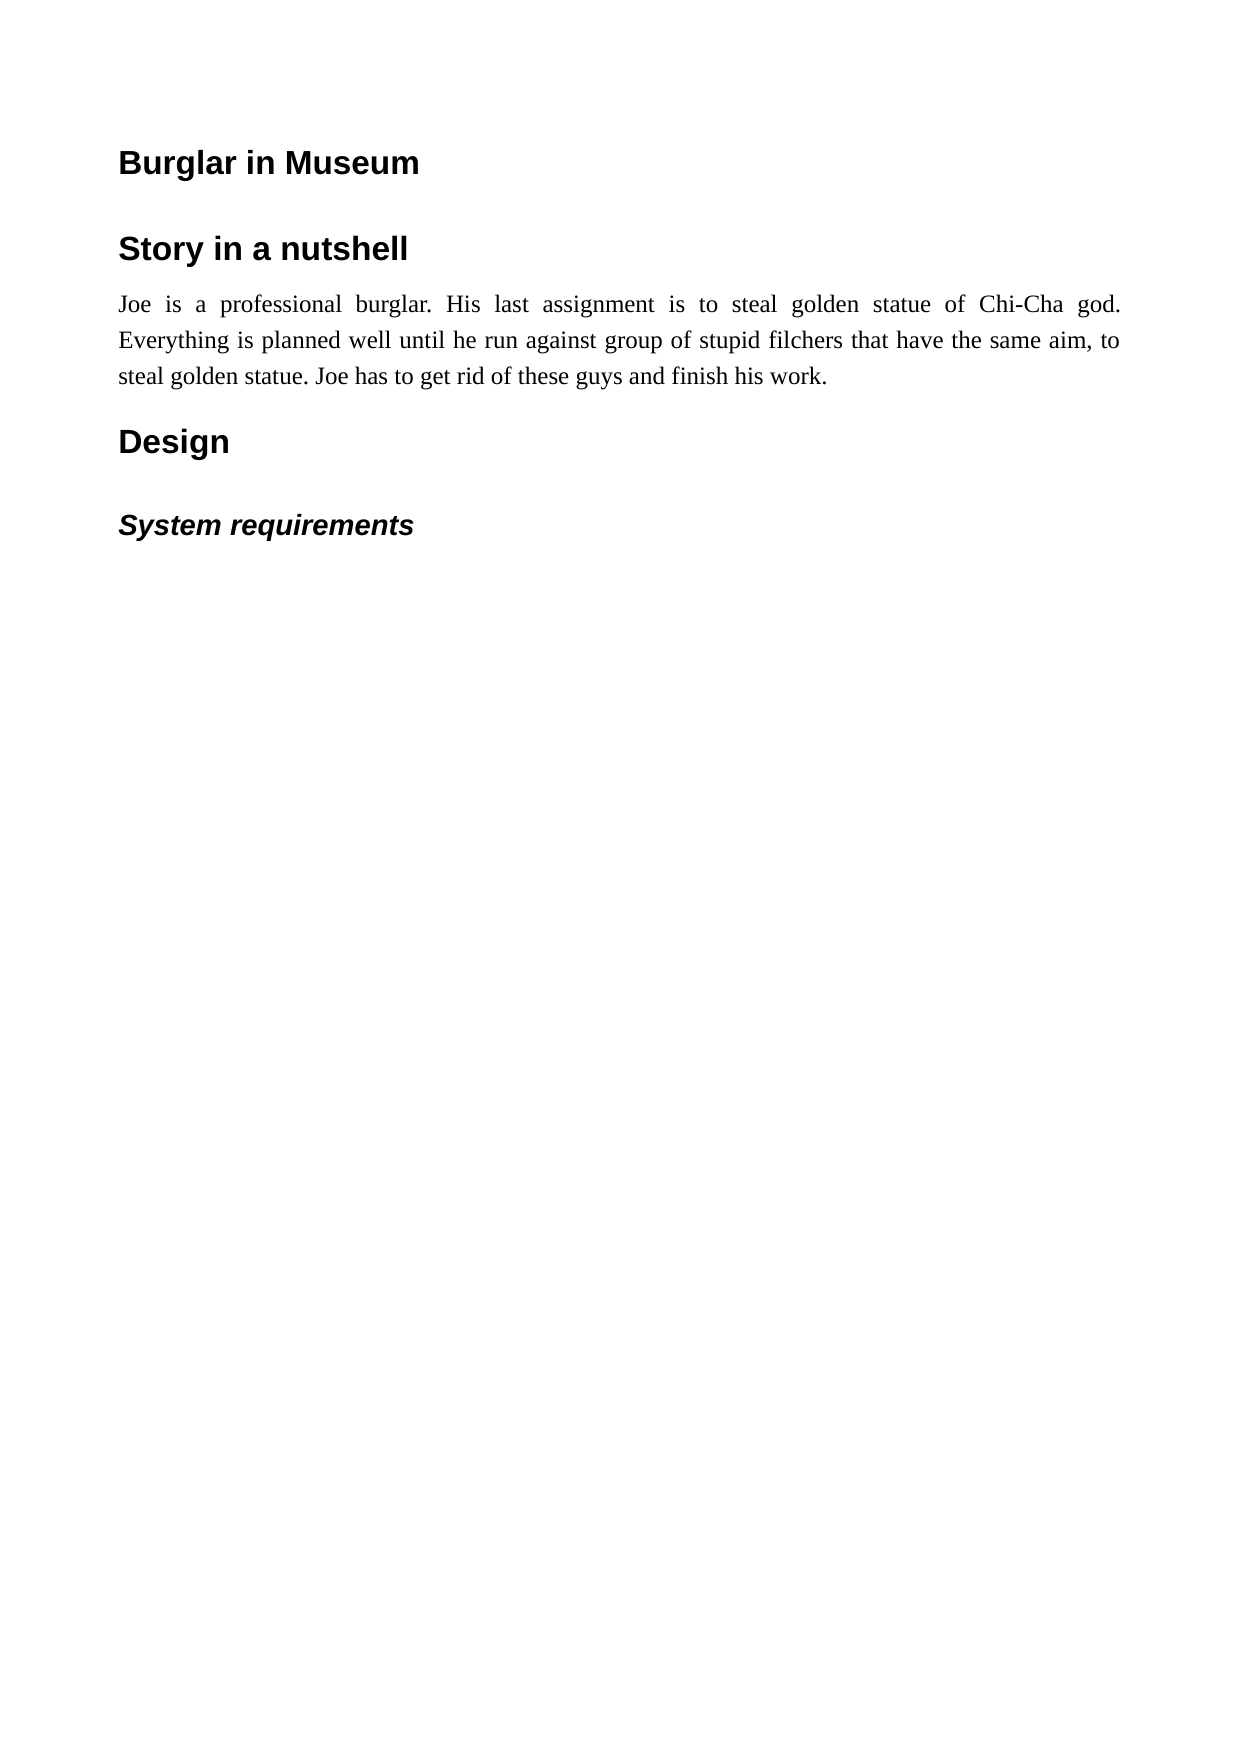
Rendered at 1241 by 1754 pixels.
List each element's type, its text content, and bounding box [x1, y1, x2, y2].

subtitle Burglar in Museum [118, 143, 1122, 182]
text Joe is a professional burglar. His last assignment is to steal golden statue of Chi-Cha god. Everything is planned well until he run against group of stupid filchers that have the same aim, to steal golden statue. Joe has to get rid of these guys and finish his work. [118, 289, 1122, 390]
subtitle Story in a nutshell [118, 229, 1122, 267]
subtitle Design [118, 422, 1122, 461]
subtitle System requirements [118, 508, 1122, 541]
